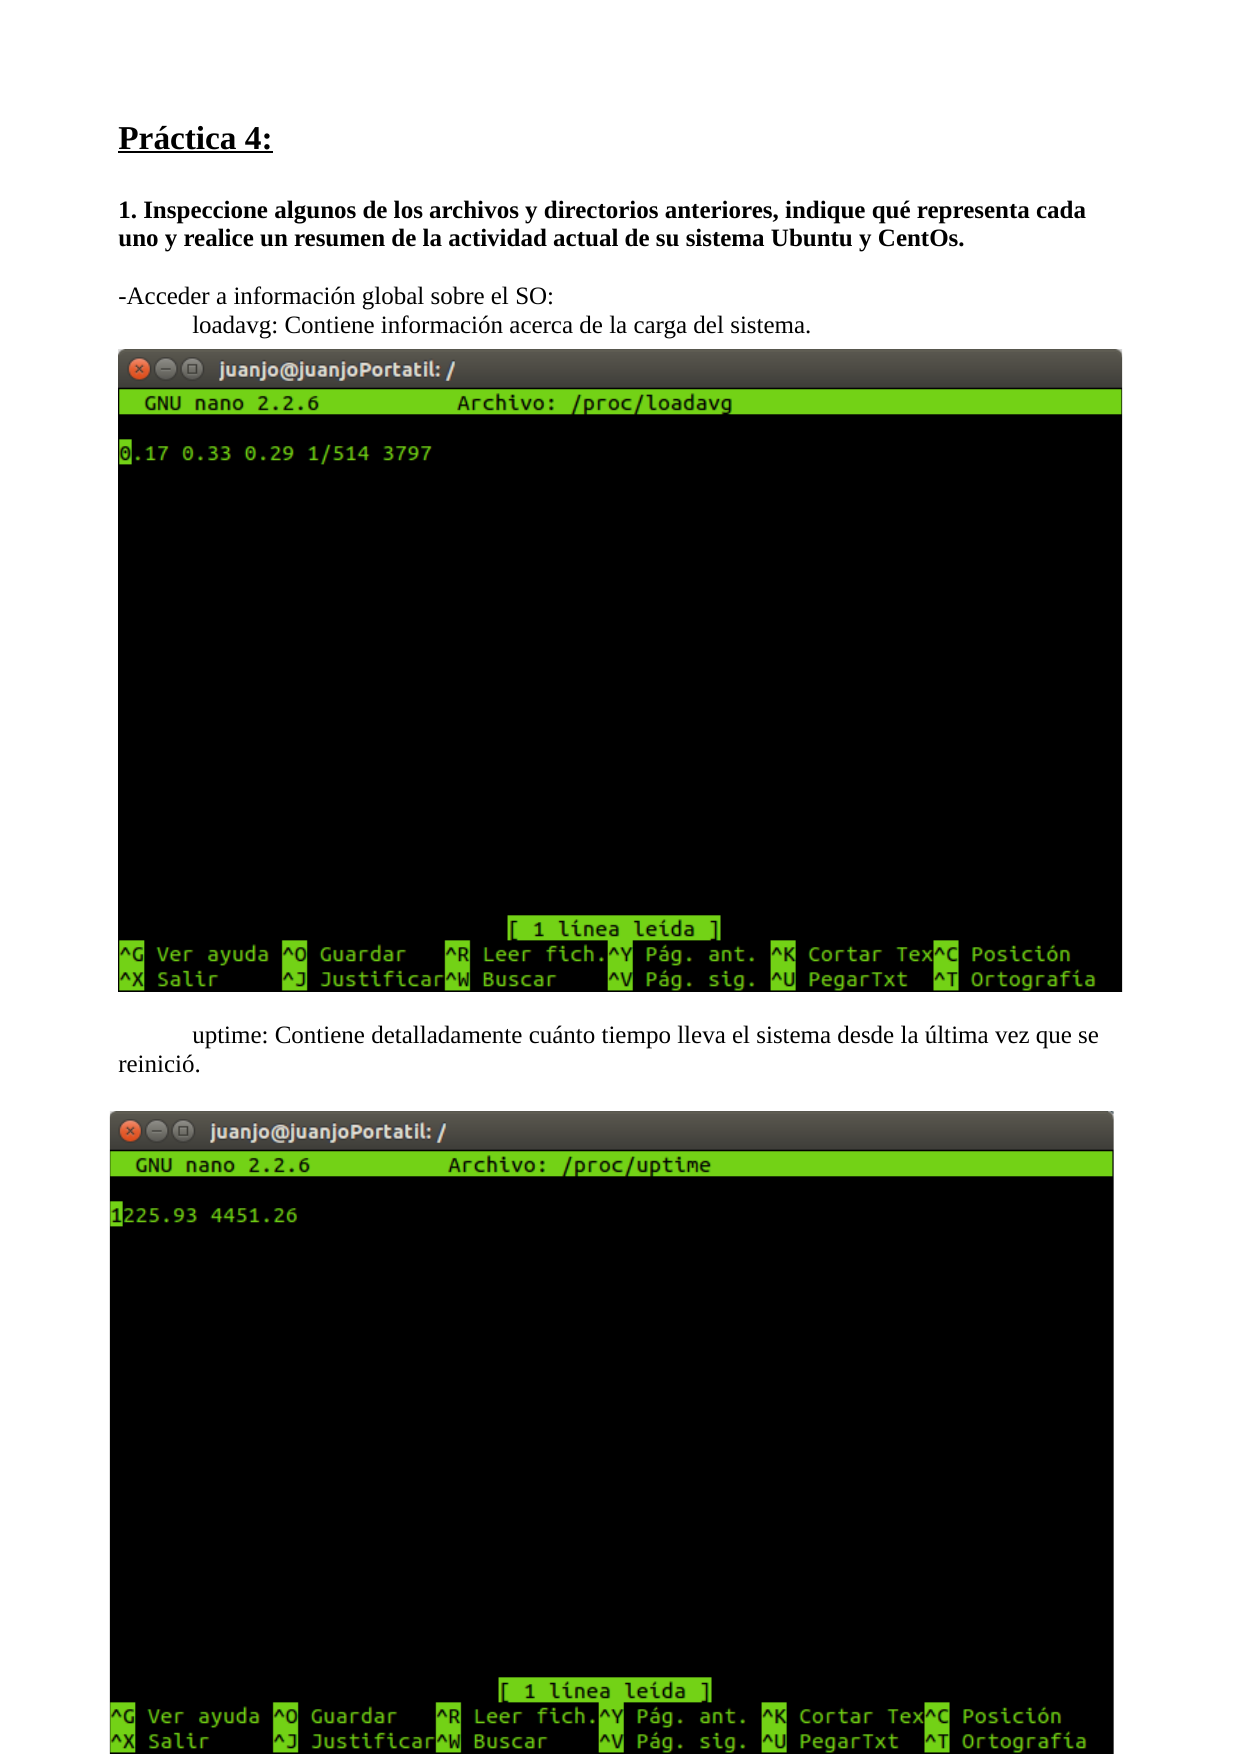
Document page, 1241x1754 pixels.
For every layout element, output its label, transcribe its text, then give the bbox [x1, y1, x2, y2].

picture [118, 349, 1123, 992]
text -Acceder a información global sobre el SO: [118, 281, 1122, 310]
text loadavg: Contiene información acerca de la carga del sistema. [118, 310, 1122, 338]
picture [109, 1111, 1114, 1754]
text uptime: Contiene detalladamente cuánto tiempo lleva el sistema desde la última vez que se reinició. [118, 1020, 1122, 1078]
text 1. Inspeccione algunos de los archivos y directorios anteriores, indique qué representa cada uno y realice un resumen de la actividad actual de su sistema Ubuntu y CentOs. [118, 195, 1122, 252]
text Práctica 4: [118, 118, 1122, 156]
